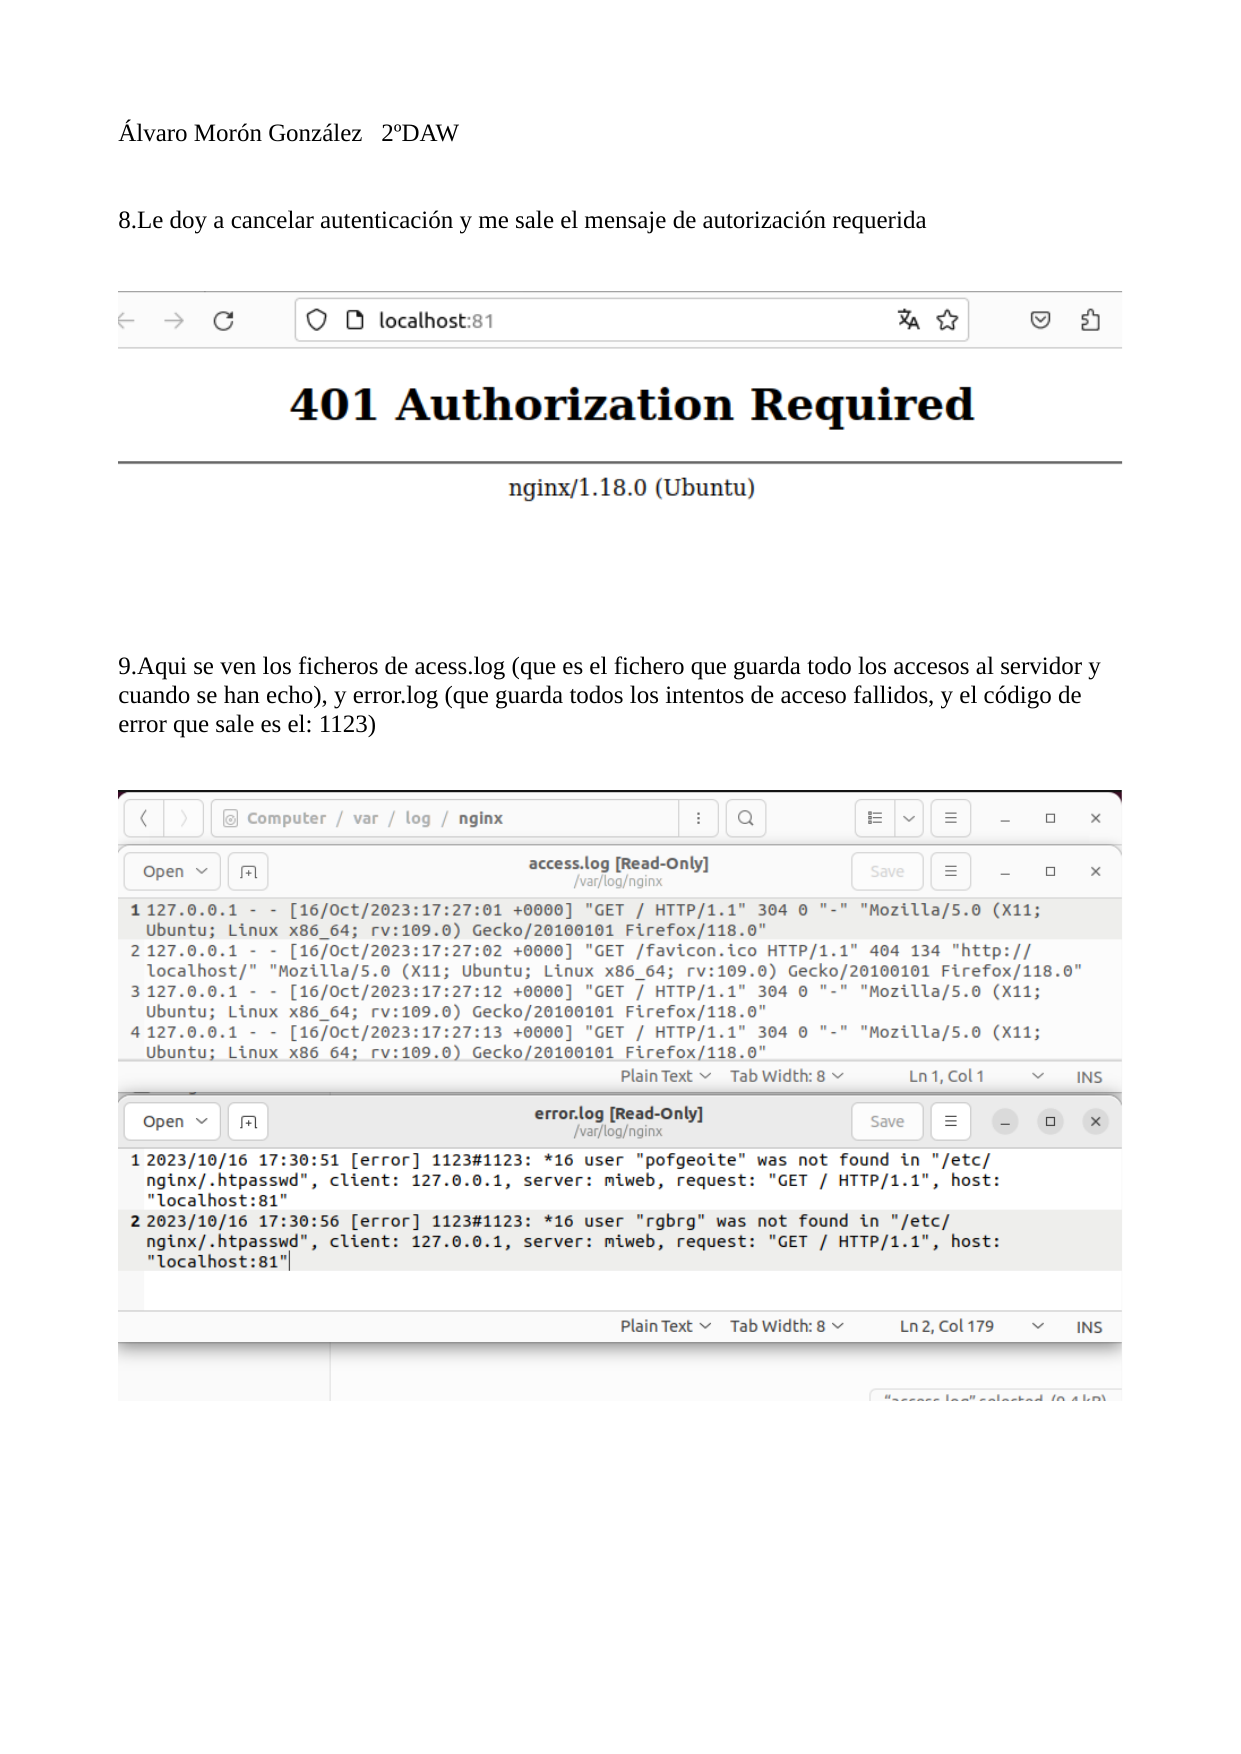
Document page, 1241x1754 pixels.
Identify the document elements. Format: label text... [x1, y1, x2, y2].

text 8.Le doy a cancelar autenticación y me sale el mensaje de autorización requerida [118, 205, 1122, 234]
picture [118, 790, 1123, 1401]
text 9.Aqui se ven los ficheros de acess.log (que es el fichero que guarda todo los accesos al servidor y cuando se han echo), y error.log (que guarda todos los intentos de acceso fallidos, y el código de error que sale es el: 1123) [118, 651, 1122, 738]
picture [118, 291, 1123, 537]
